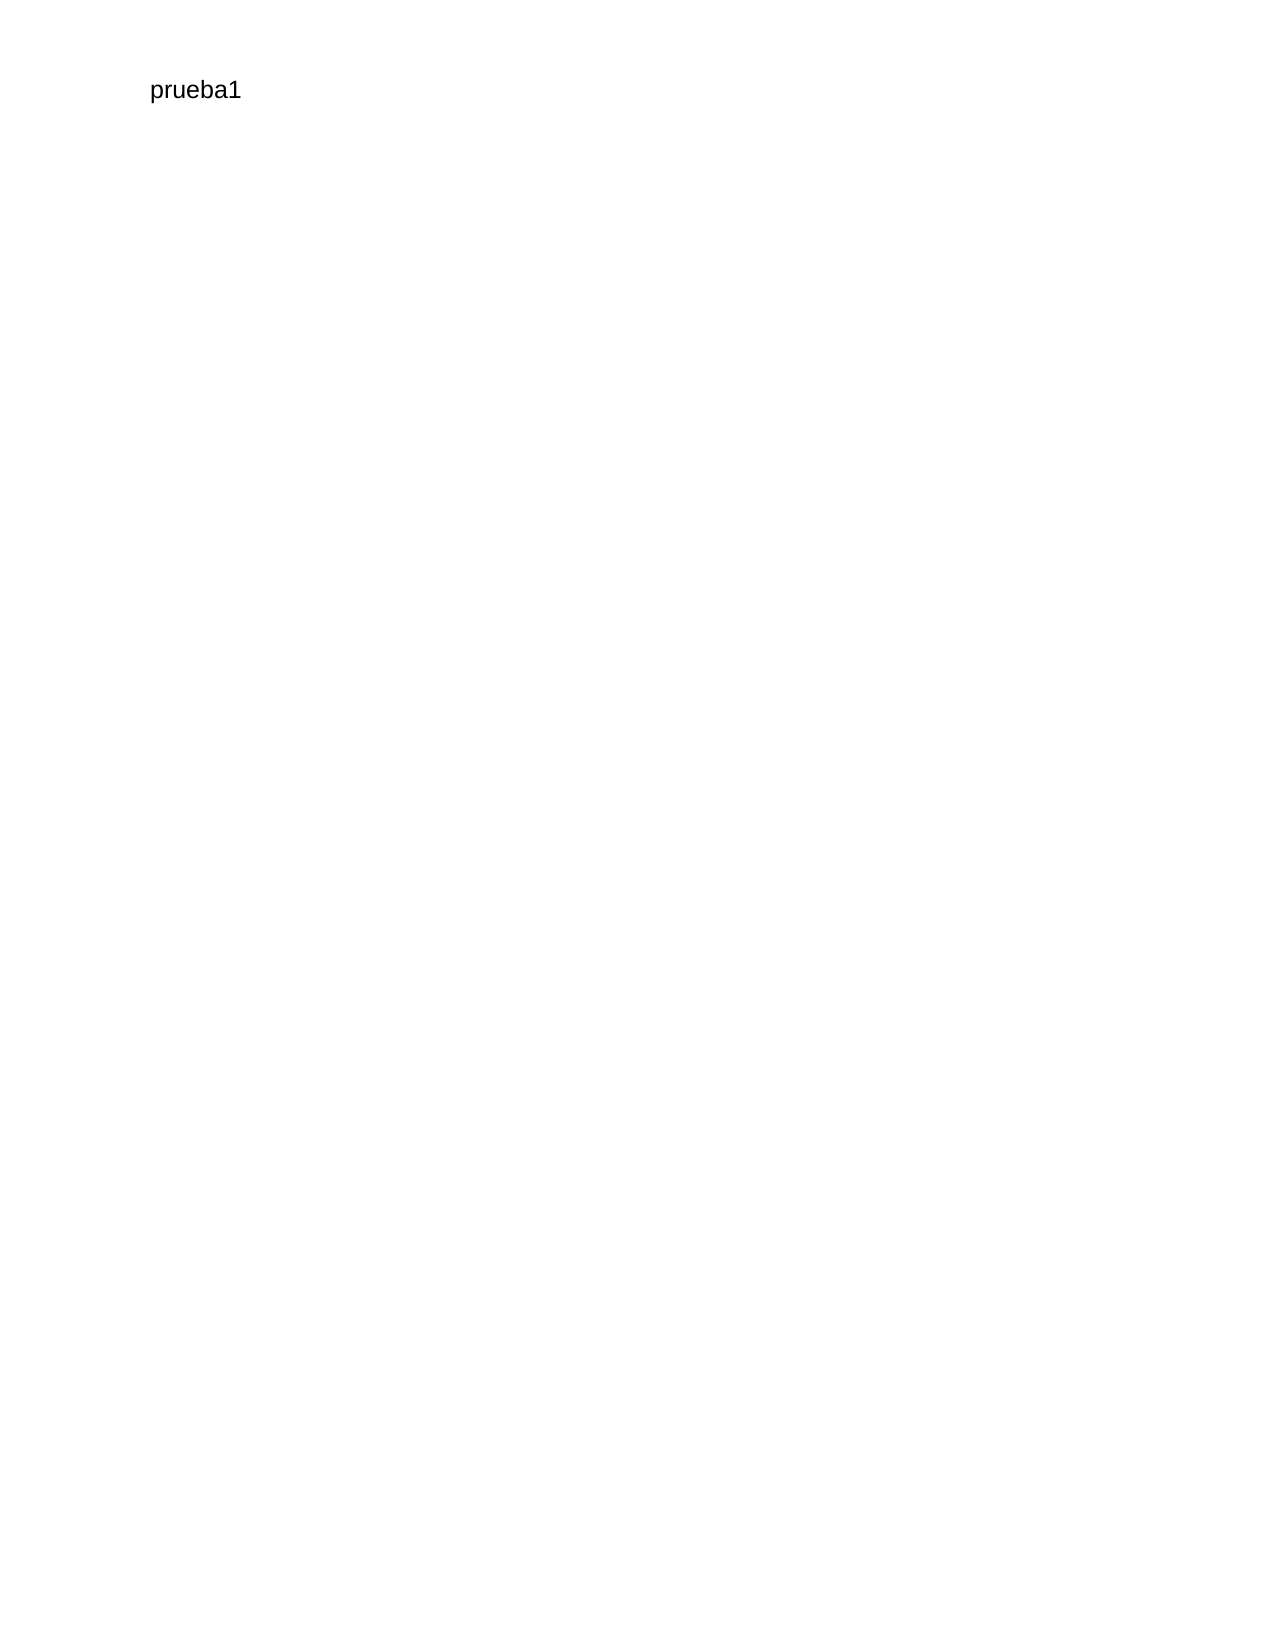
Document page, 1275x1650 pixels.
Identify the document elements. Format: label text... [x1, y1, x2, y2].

text prueba1 [150, 75, 1125, 104]
